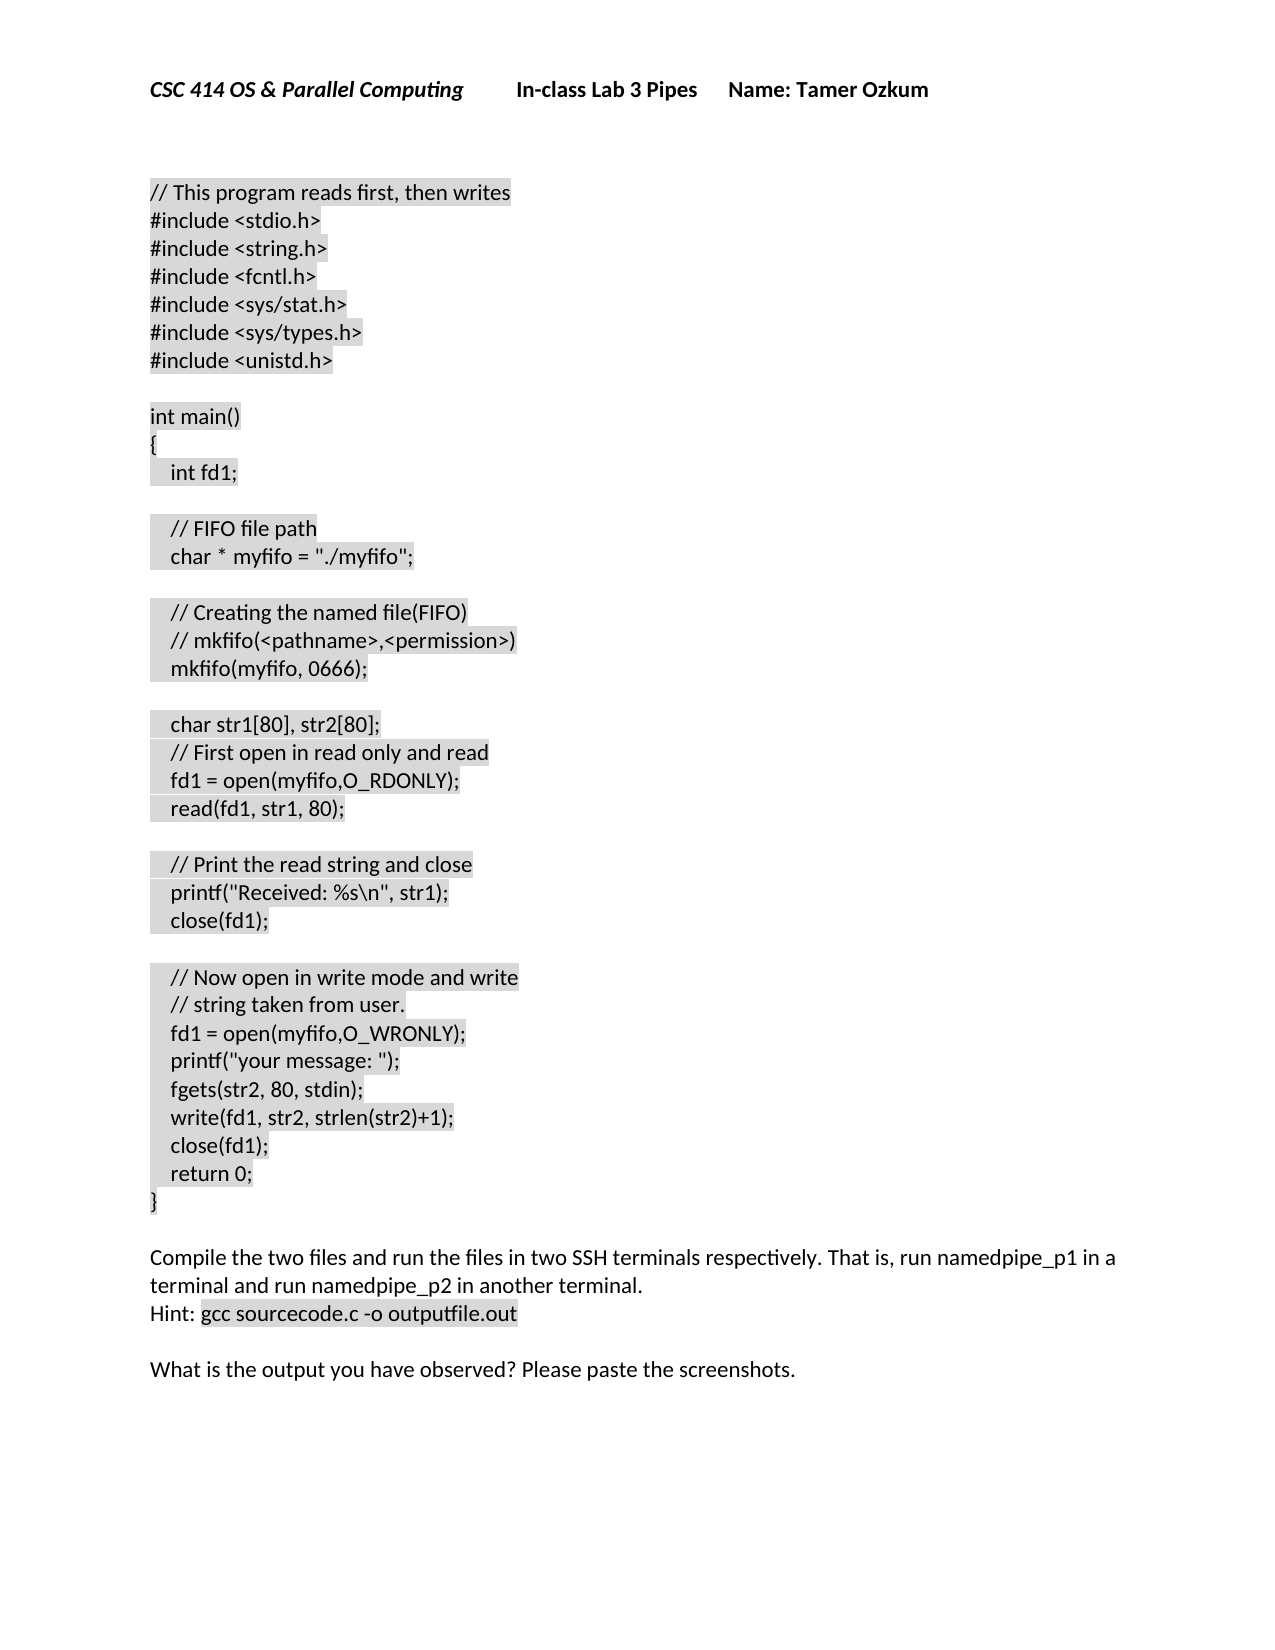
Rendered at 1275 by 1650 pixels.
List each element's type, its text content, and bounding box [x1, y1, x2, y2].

text // FIFO file path [150, 514, 1125, 542]
text printf("your message: "); [150, 1047, 1125, 1075]
text // This program reads first, then writes [150, 178, 1125, 206]
text Hint: gcc sourcecode.c -o outputfile.out [150, 1299, 1125, 1327]
text #include <stdio.h> [150, 206, 1125, 234]
text printf("Received: %s\n", str1); [150, 878, 1125, 907]
text int fd1; [150, 458, 1125, 486]
text #include <sys/stat.h> [150, 290, 1125, 318]
text // Print the read string and close [150, 851, 1125, 878]
text write(fd1, str2, strlen(str2)+1); [150, 1103, 1125, 1131]
text char str1[80], str2[80]; [150, 710, 1125, 738]
text #include <sys/types.h> [150, 318, 1125, 346]
text Compile the two files and run the files in two SSH terminals respectively. That is, run namedpipe_p1 in a terminal and run namedpipe_p2 in another terminal. [150, 1243, 1125, 1299]
text // Creating the named file(FIFO) [150, 598, 1125, 626]
text return 0; [150, 1159, 1125, 1187]
text mkfifo(myfifo, 0666); [150, 654, 1125, 682]
text char * myfifo = "./myfifo"; [150, 542, 1125, 570]
text // Now open in write mode and write [150, 963, 1125, 991]
text } [150, 1187, 1125, 1215]
text // mkfifo(<pathname>,<permission>) [150, 626, 1125, 654]
text #include <fcntl.h> [150, 262, 1125, 290]
text { [150, 430, 1125, 458]
text int main() [150, 402, 1125, 430]
text #include <string.h> [150, 234, 1125, 262]
text // string taken from user. [150, 991, 1125, 1019]
text // First open in read only and read [150, 738, 1125, 766]
text read(fd1, str1, 80); [150, 794, 1125, 822]
text fd1 = open(myfifo,O_RDONLY); [150, 766, 1125, 794]
text close(fd1); [150, 907, 1125, 934]
text fgets(str2, 80, stdin); [150, 1075, 1125, 1103]
text close(fd1); [150, 1131, 1125, 1159]
text fd1 = open(myfifo,O_WRONLY); [150, 1019, 1125, 1047]
text #include <unistd.h> [150, 346, 1125, 374]
text What is the output you have observed? Please paste the screenshots. [150, 1355, 1125, 1383]
